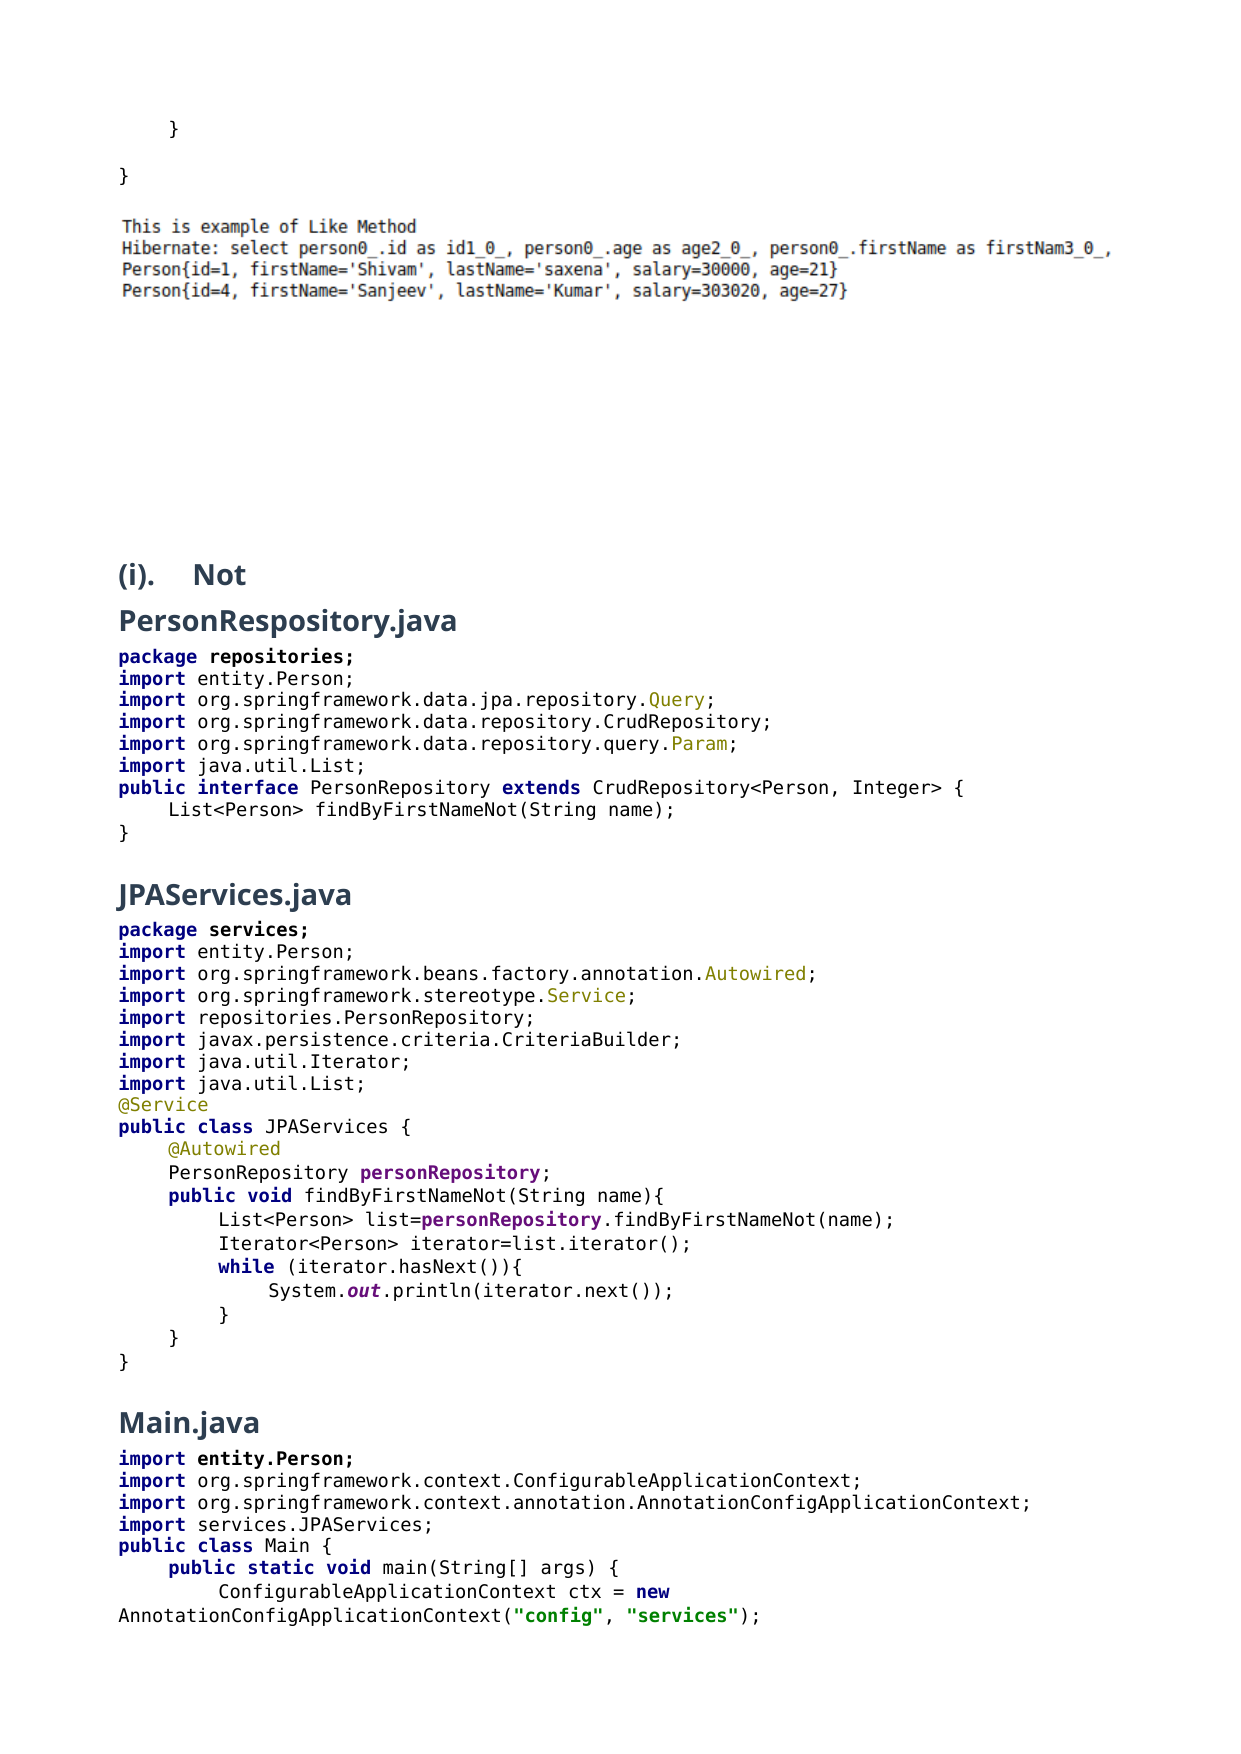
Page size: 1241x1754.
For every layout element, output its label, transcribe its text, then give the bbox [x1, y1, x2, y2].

text import org.springframework.beans.factory.annotation.Autowired; [118, 963, 1122, 985]
text List<Person> list=personRepository.findByFirstNameNot(name); [118, 1209, 1122, 1233]
text Main.java [118, 1402, 1122, 1442]
text public void findByFirstNameNot(String name){ [118, 1185, 1122, 1209]
text } [118, 165, 1122, 187]
text import services.JPAServices; [118, 1513, 1122, 1535]
text Iterator<Person> iterator=list.iterator(); [118, 1233, 1122, 1256]
text import entity.Person; [118, 1448, 1122, 1470]
text import org.springframework.data.repository.CrudRepository; [118, 711, 1122, 733]
text @Autowired [118, 1138, 1122, 1162]
text import entity.Person; [118, 941, 1122, 963]
text public static void main(String[] args) { [118, 1557, 1122, 1581]
text public class Main { [118, 1535, 1122, 1557]
text ConfigurableApplicationContext ctx = new AnnotationConfigApplicationContext("config", "services"); [118, 1581, 1122, 1626]
text import java.util.Iterator; [118, 1051, 1122, 1072]
text } [118, 1327, 1122, 1351]
picture [118, 216, 1123, 321]
text package repositories; [118, 646, 1122, 667]
text JPAServices.java [118, 874, 1122, 913]
text } [118, 1351, 1122, 1373]
text import org.springframework.context.ConfigurableApplicationContext; [118, 1470, 1122, 1492]
text public interface PersonRepository extends CrudRepository<Person, Integer> { [118, 777, 1122, 799]
text System.out.println(iterator.next()); [118, 1280, 1122, 1304]
text while (iterator.hasNext()){ [118, 1256, 1122, 1280]
text import org.springframework.data.repository.query.Param; [118, 733, 1122, 755]
text import org.springframework.data.jpa.repository.Query; [118, 689, 1122, 711]
text import javax.persistence.criteria.CriteriaBuilder; [118, 1029, 1122, 1051]
text List<Person> findByFirstNameNot(String name); [118, 799, 1122, 822]
text PersonRepository personRepository; [118, 1162, 1122, 1185]
text (i). Not [118, 554, 1122, 594]
text @Service [118, 1094, 1122, 1116]
text import org.springframework.context.annotation.AnnotationConfigApplicationContext; [118, 1492, 1122, 1513]
text import repositories.PersonRepository; [118, 1007, 1122, 1029]
text import java.util.List; [118, 755, 1122, 777]
text import java.util.List; [118, 1072, 1122, 1094]
text } [118, 1304, 1122, 1327]
text package services; [118, 919, 1122, 941]
text import entity.Person; [118, 667, 1122, 689]
text } [118, 822, 1122, 844]
text } [118, 118, 1122, 142]
text PersonRespository.java [118, 600, 1122, 640]
text import org.springframework.stereotype.Service; [118, 985, 1122, 1007]
text public class JPAServices { [118, 1116, 1122, 1138]
